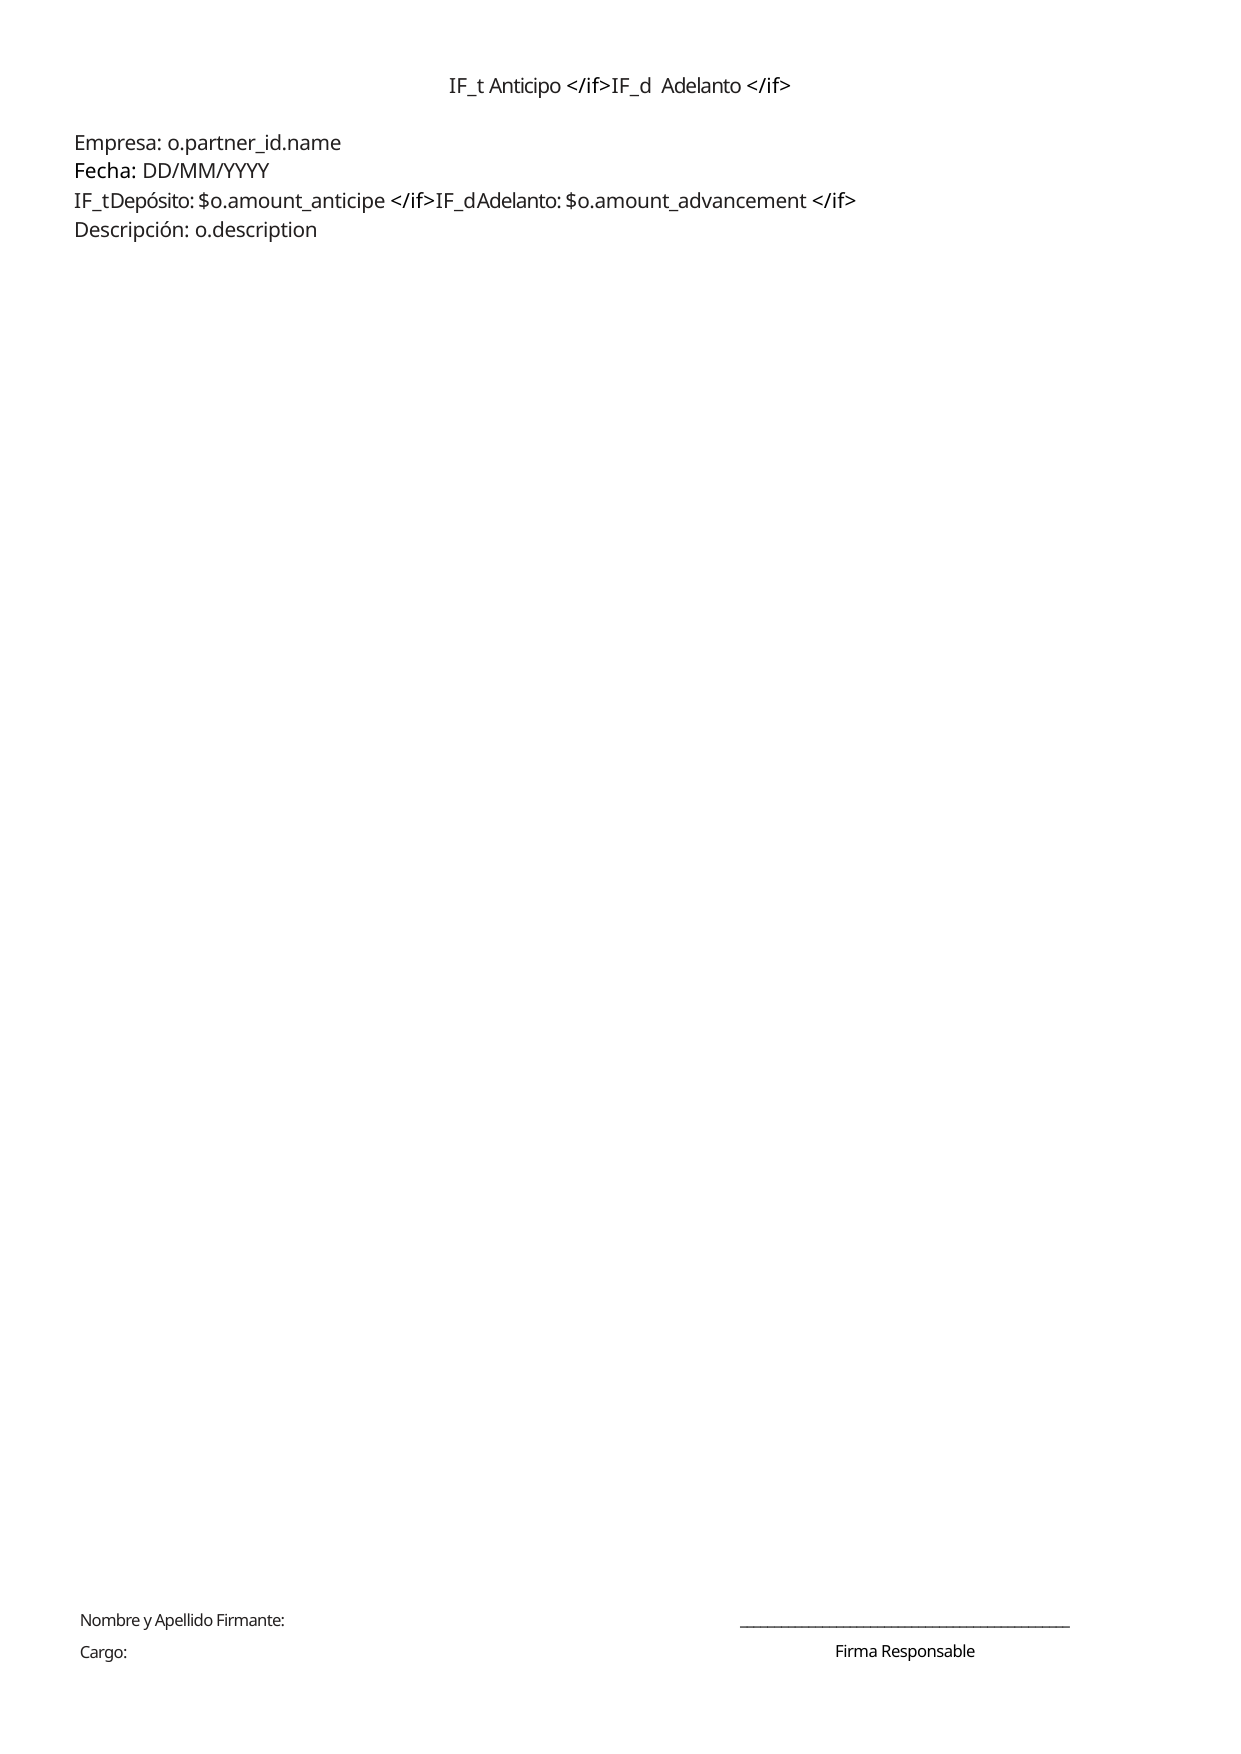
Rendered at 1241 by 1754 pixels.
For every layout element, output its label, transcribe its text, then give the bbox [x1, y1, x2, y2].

text IF_tDepósito: $o.amount_anticipe </if>IF_dAdelanto: $o.amount_advancement </if> [0, 185, 1240, 215]
text Fecha: DD/MM/YYYY [0, 156, 1240, 185]
text Empresa: o.partner_id.name [0, 128, 1240, 156]
text Descripción: o.description [0, 215, 1240, 243]
text IF_t Anticipo </if>IF_d Adelanto </if> [0, 70, 1240, 99]
